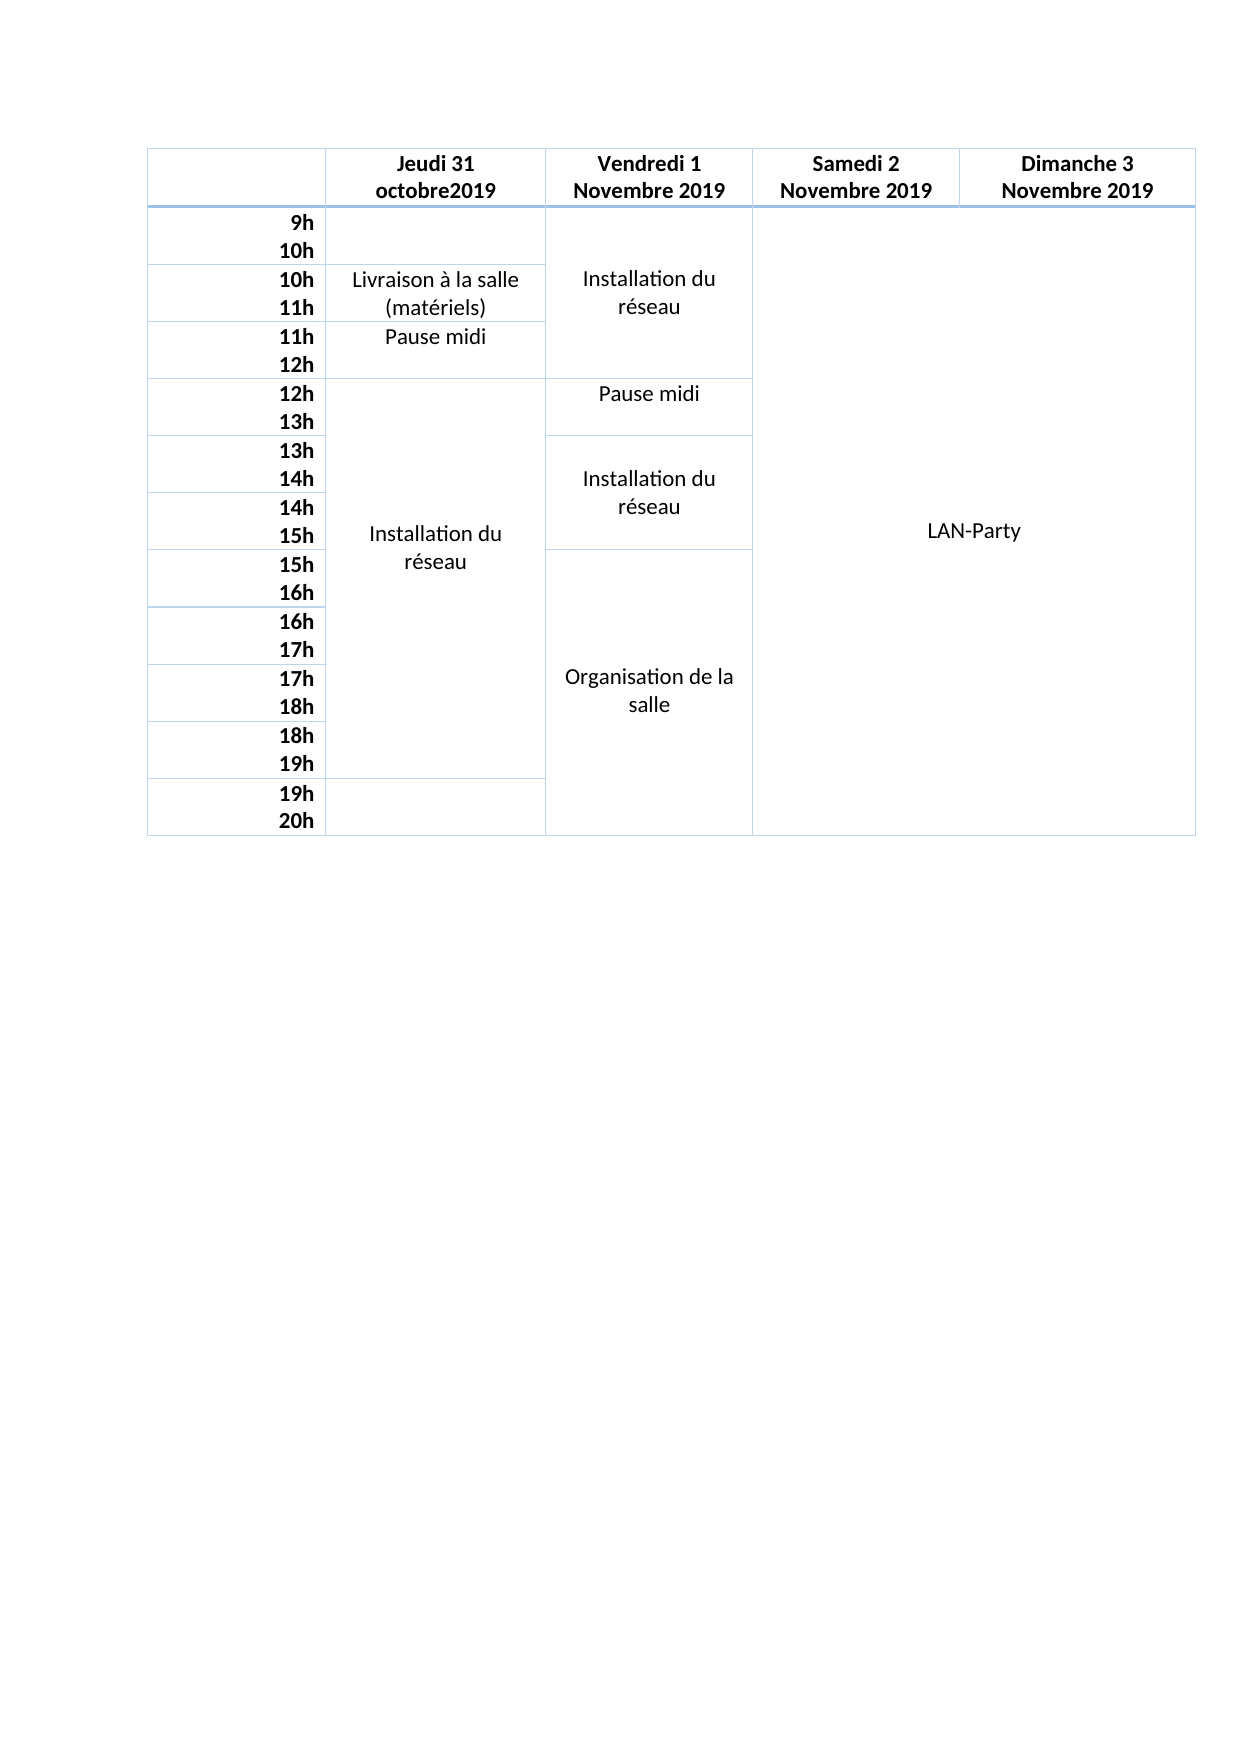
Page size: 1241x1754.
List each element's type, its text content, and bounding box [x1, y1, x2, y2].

table_header [148, 149, 325, 205]
table_cell Pause midi [546, 379, 752, 435]
table_cell Installation du réseau [546, 436, 752, 549]
table_cell Livraison à la salle (matériels) [326, 265, 545, 321]
table_cell 10h 11h [148, 265, 325, 321]
table_cell 13h 14h [148, 436, 325, 492]
table_header Jeudi 31 octobre2019 [326, 149, 545, 205]
table_cell 15h 16h [148, 550, 325, 606]
table_cell 9h 10h [148, 208, 325, 264]
table_cell Organisation de la salle [546, 550, 752, 835]
table_cell 14h 15h [148, 493, 325, 549]
table_cell 19h 20h [148, 779, 325, 835]
table_cell Pause midi [326, 322, 545, 378]
table_cell Installation du réseau [326, 379, 545, 778]
table_header Vendredi 1 Novembre 2019 [546, 149, 752, 205]
table_cell [326, 779, 545, 835]
table_cell Installation du réseau [546, 208, 752, 378]
table_cell 16h 17h [148, 608, 325, 663]
table_cell LAN-Party [753, 208, 1195, 835]
table_cell 12h 13h [148, 379, 325, 435]
table_header Samedi 2 Novembre 2019 [753, 149, 959, 205]
table_header Dimanche 3 Novembre 2019 [960, 149, 1195, 205]
table_cell [326, 208, 545, 264]
table_cell 17h 18h [148, 665, 325, 721]
table_cell 11h 12h [148, 322, 325, 378]
table_cell 18h 19h [148, 722, 325, 778]
